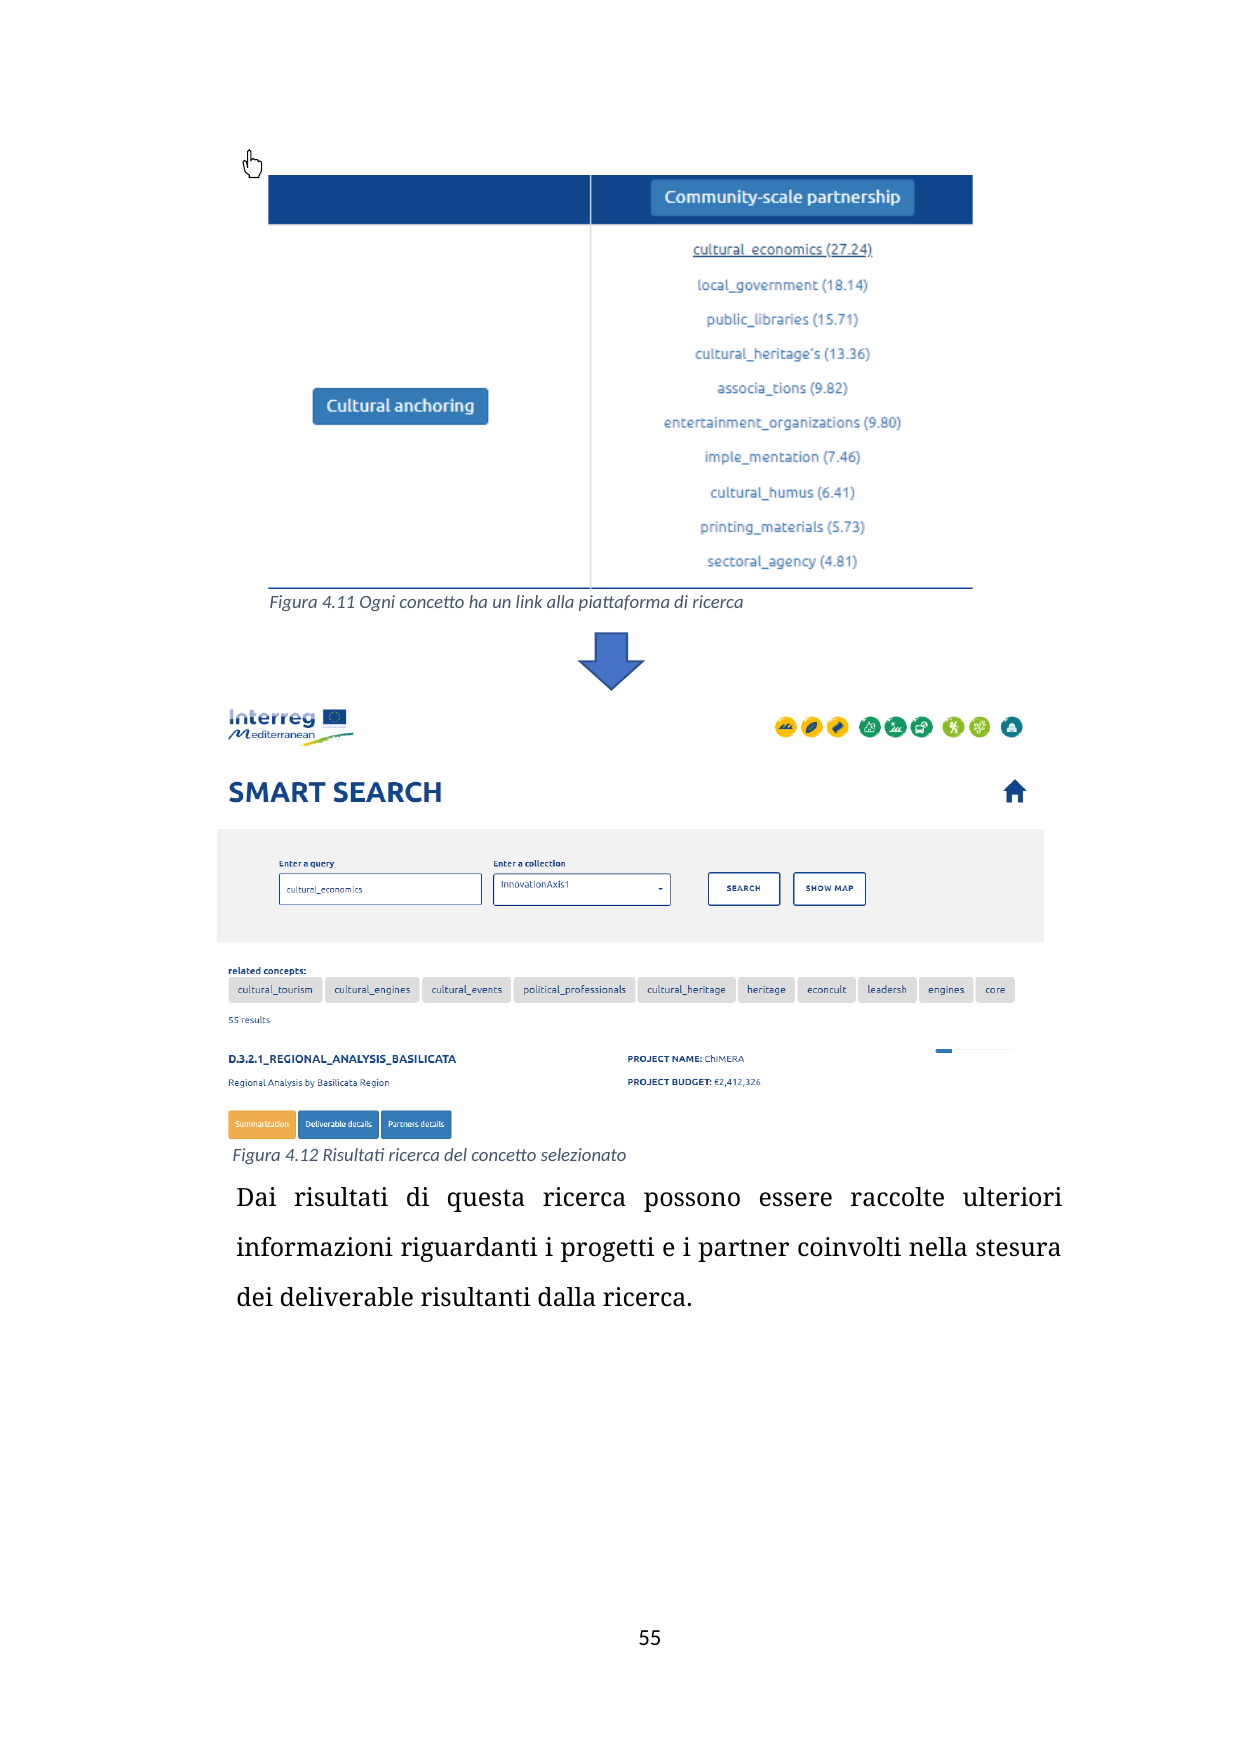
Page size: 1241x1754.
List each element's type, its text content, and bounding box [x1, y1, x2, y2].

text Dai risultati di questa ricerca possono essere raccolte ulteriori informazioni riguardanti i progetti e i partner coinvolti nella stesura dei deliverable risultanti dalla ricerca. [236, 688, 1063, 1316]
text Figura 4.12 Risultati ricerca del concetto selezionato [232, 1143, 1059, 1166]
text Figura 4.11 Ogni concetto ha un link alla piattaforma di ricerca [269, 590, 974, 613]
